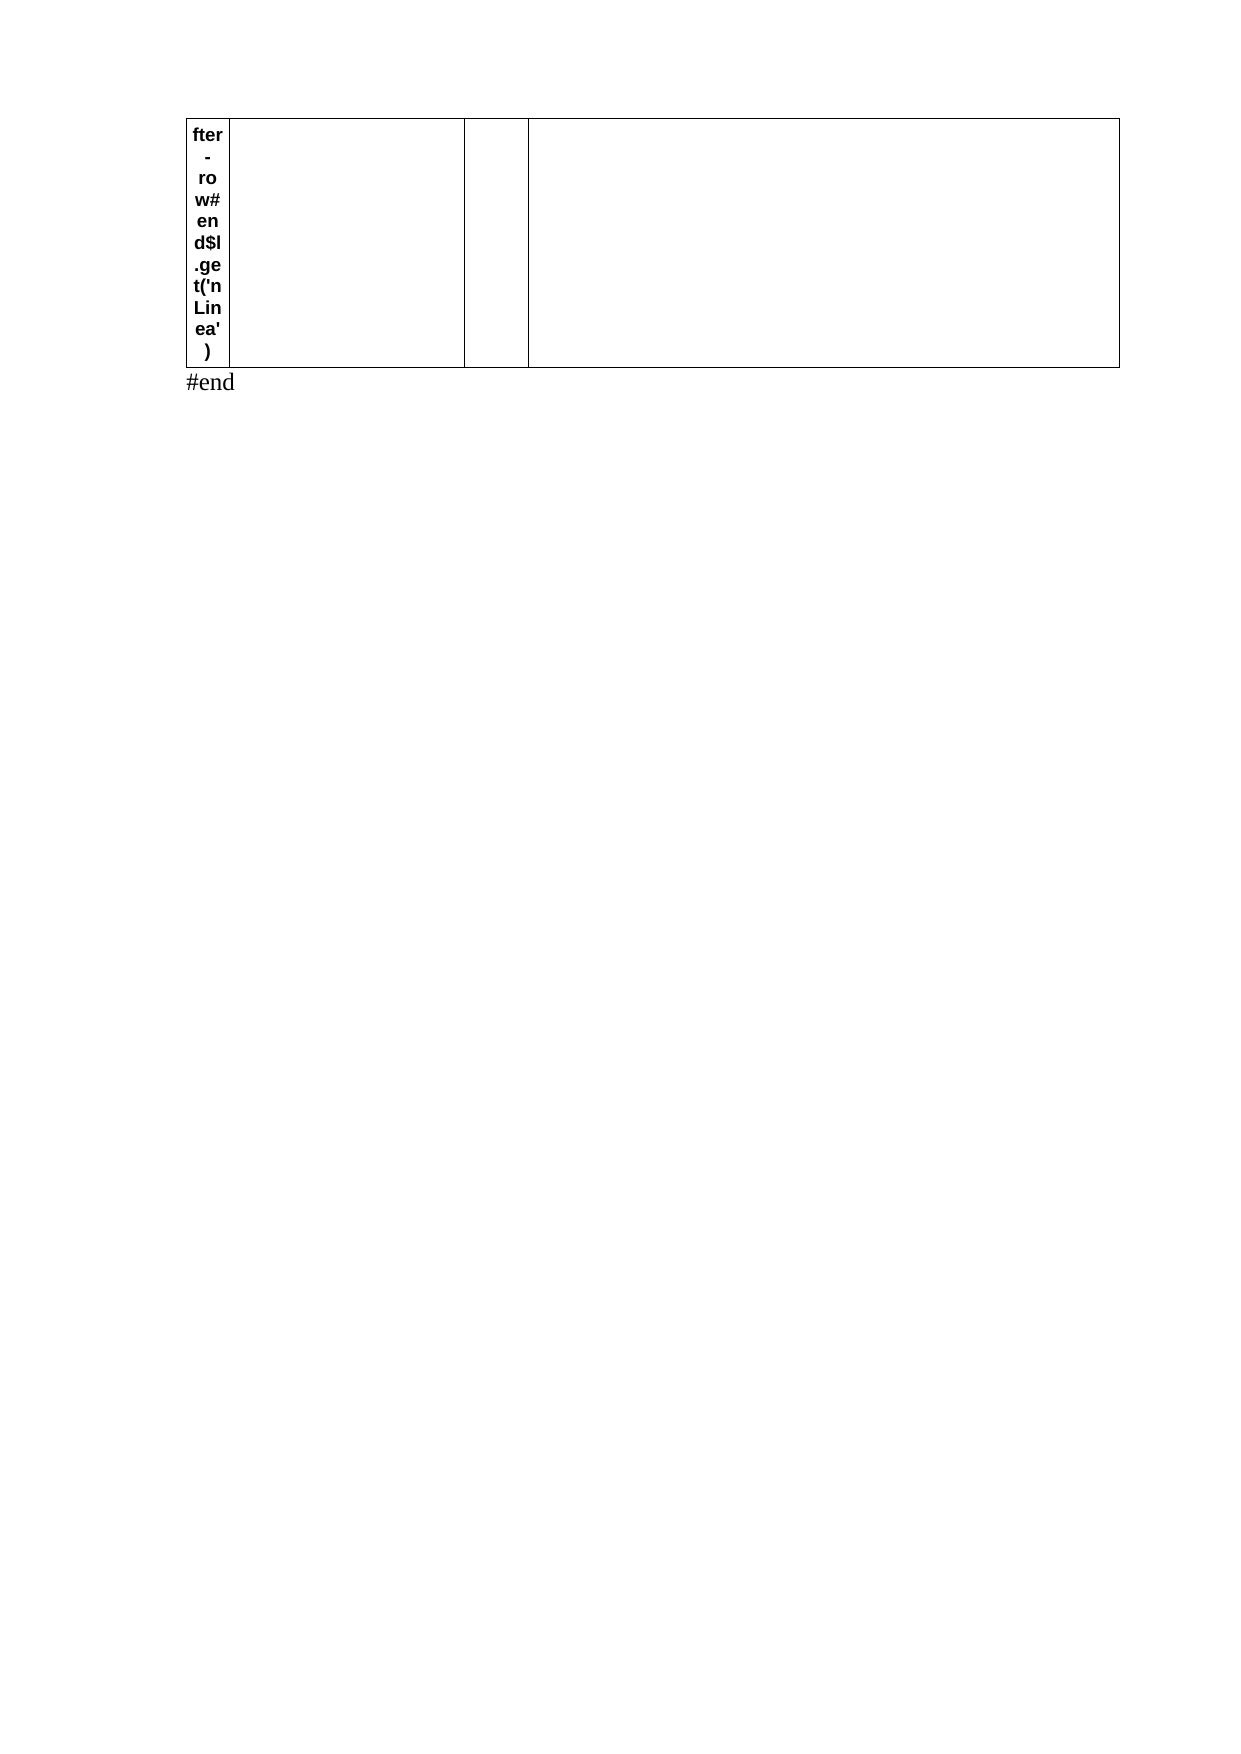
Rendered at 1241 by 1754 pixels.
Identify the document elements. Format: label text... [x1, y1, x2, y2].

table_cell fter-row#end$l.get('nLinea') [187, 119, 229, 367]
table_cell [465, 119, 528, 367]
table_cell [230, 119, 464, 367]
table_cell [529, 119, 1119, 367]
text #end [186, 367, 1123, 396]
